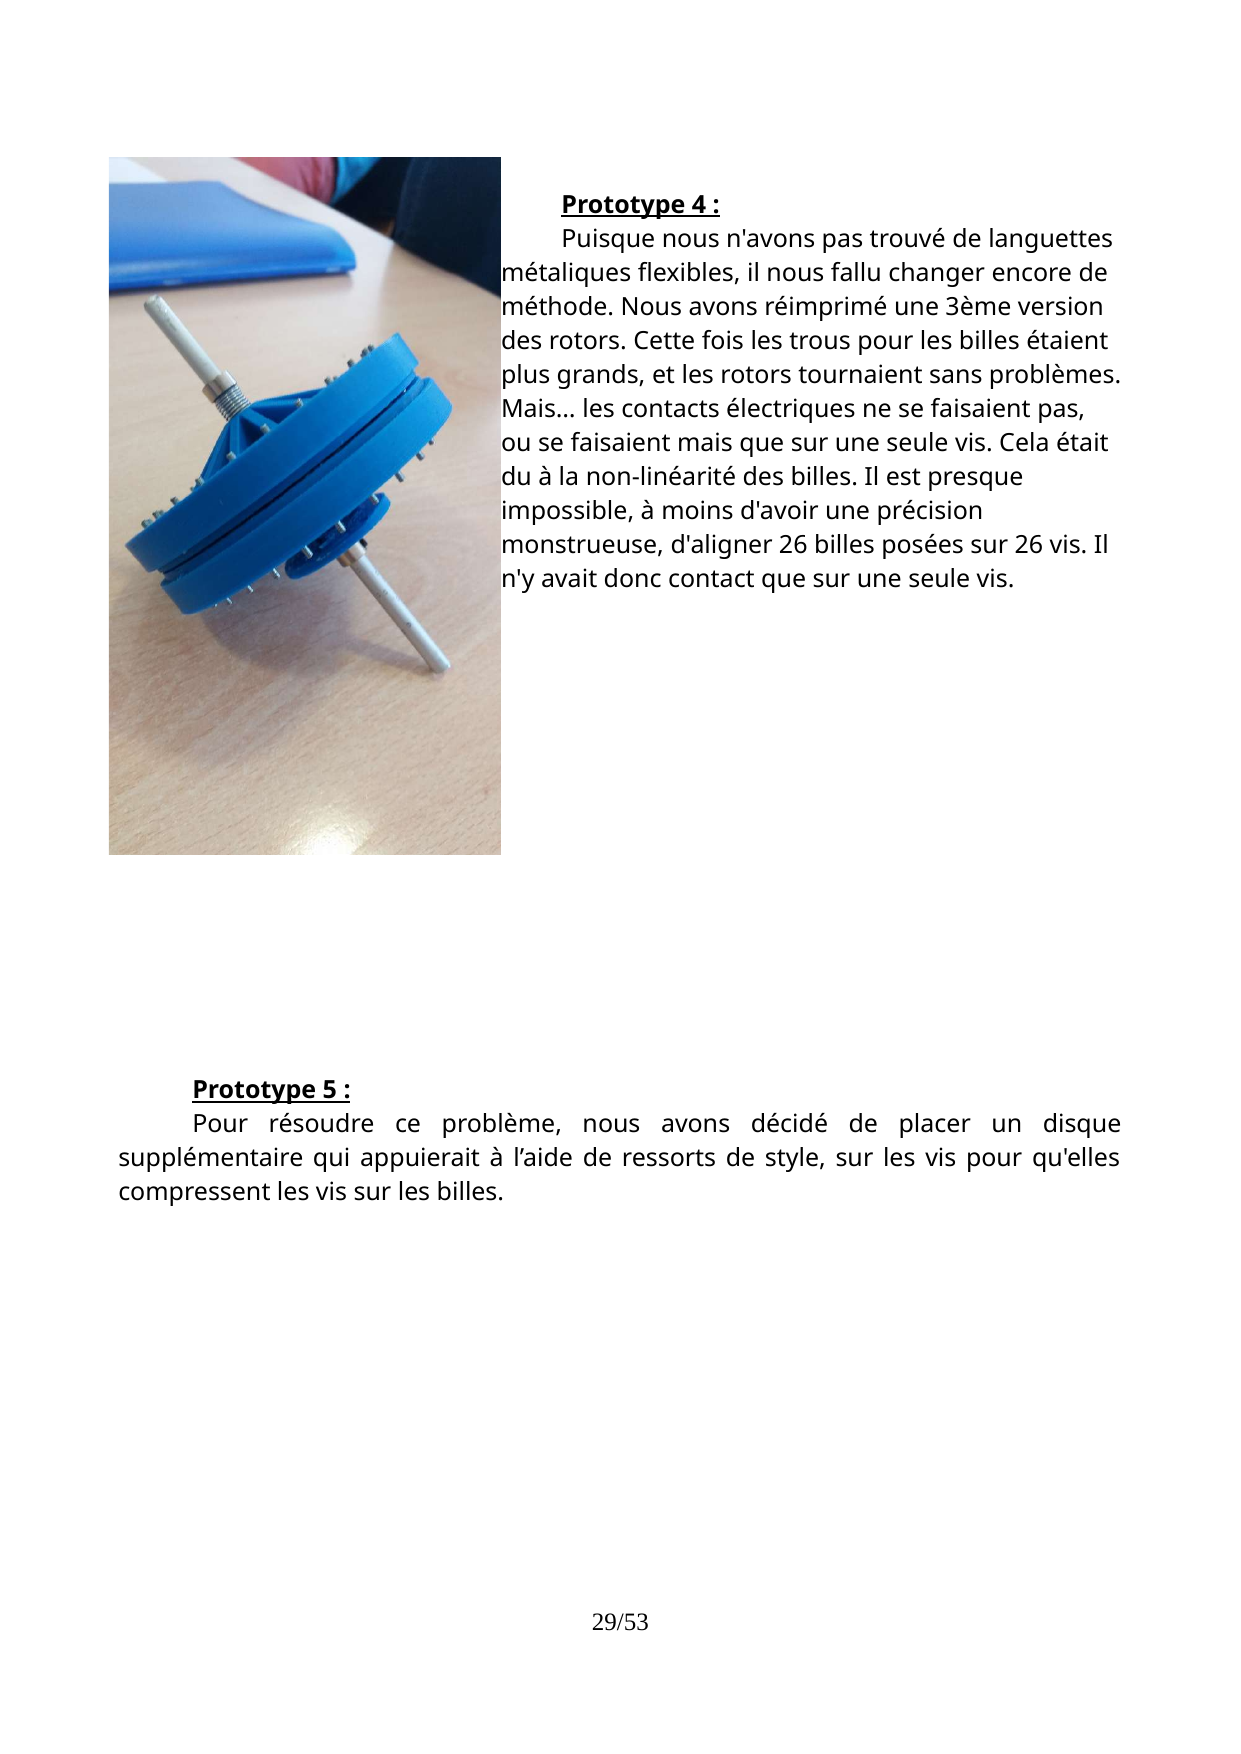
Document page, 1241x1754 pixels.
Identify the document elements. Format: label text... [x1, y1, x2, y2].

picture [108, 157, 501, 855]
text Pour résoudre ce problème, nous avons décidé de placer un disque supplémentaire qui appuierait à l’aide de ressorts de style, sur les vis pour qu'elles compressent les vis sur les billes. [118, 1106, 1122, 1208]
text Prototype 4 : [501, 186, 1122, 220]
text Puisque nous n'avons pas trouvé de languettes métaliques flexibles, il nous fallu changer encore de méthode. Nous avons réimprimé une 3ème version des rotors. Cette fois les trous pour les billes étaient plus grands, et les rotors tournaient sans problèmes. Mais… les contacts électriques ne se faisaient pas, ou se faisaient mais que sur une seule vis. Cela était du à la non-linéarité des billes. Il est presque impossible, à moins d'avoir une précision monstrueuse, d'aligner 26 billes posées sur 26 vis. Il n'y avait donc contact que sur une seule vis. [501, 220, 1122, 595]
text Prototype 5 : [118, 1072, 1122, 1106]
